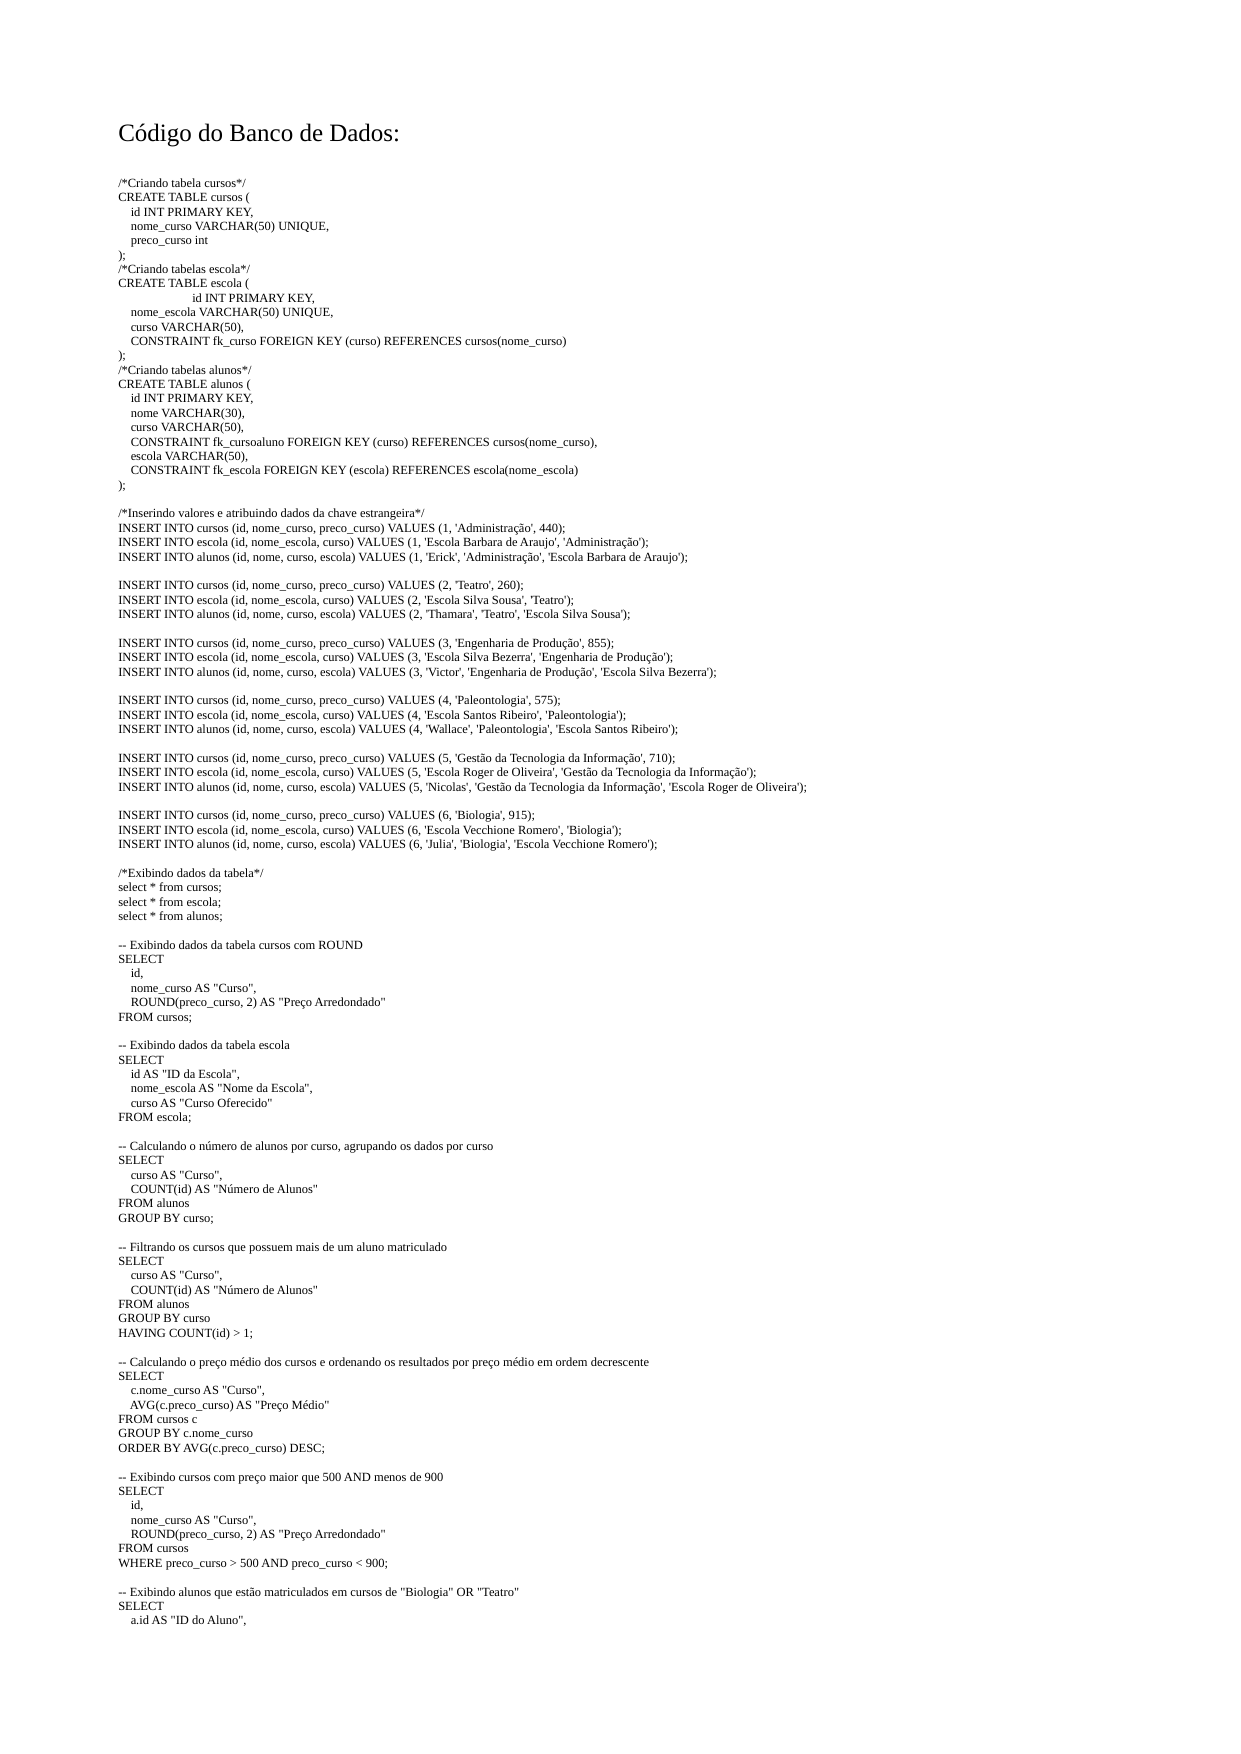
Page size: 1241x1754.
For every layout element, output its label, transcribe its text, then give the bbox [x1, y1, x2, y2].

text FROM alunos [118, 1297, 1122, 1311]
text INSERT INTO escola (id, nome_escola, curso) VALUES (4, 'Escola Santos Ribeiro', 'Paleontologia'); [118, 707, 1122, 722]
text curso AS "Curso", [118, 1167, 1122, 1182]
text ); [118, 477, 1122, 492]
text CONSTRAINT fk_curso FOREIGN KEY (curso) REFERENCES cursos(nome_curso) [118, 334, 1122, 348]
text curso VARCHAR(50), [118, 319, 1122, 334]
text -- Calculando o preço médio dos cursos e ordenando os resultados por preço médio em ordem decrescente [118, 1354, 1122, 1369]
text -- Exibindo dados da tabela escola [118, 1038, 1122, 1052]
text -- Calculando o número de alunos por curso, agrupando os dados por curso [118, 1139, 1122, 1153]
text COUNT(id) AS "Número de Alunos" [118, 1282, 1122, 1297]
text CREATE TABLE alunos ( [118, 377, 1122, 391]
text curso AS "Curso Oferecido" [118, 1096, 1122, 1110]
text SELECT [118, 1153, 1122, 1167]
text /*Exibindo dados da tabela*/ [118, 866, 1122, 880]
text INSERT INTO cursos (id, nome_curso, preco_curso) VALUES (6, 'Biologia', 915); [118, 808, 1122, 822]
text /*Inserindo valores e atribuindo dados da chave estrangeira*/ [118, 506, 1122, 521]
text COUNT(id) AS "Número de Alunos" [118, 1182, 1122, 1196]
text -- Filtrando os cursos que possuem mais de um aluno matriculado [118, 1239, 1122, 1254]
text ); [118, 247, 1122, 262]
text FROM escola; [118, 1110, 1122, 1124]
text SELECT [118, 1599, 1122, 1613]
text SELECT [118, 1254, 1122, 1268]
text GROUP BY curso; [118, 1211, 1122, 1225]
text id INT PRIMARY KEY, [118, 391, 1122, 406]
text Código do Banco de Dados: [118, 118, 1122, 147]
text SELECT [118, 1484, 1122, 1498]
text nome_escola AS "Nome da Escola", [118, 1081, 1122, 1096]
text INSERT INTO alunos (id, nome, curso, escola) VALUES (3, 'Victor', 'Engenharia de Produção', 'Escola Silva Bezerra'); [118, 664, 1122, 679]
text CONSTRAINT fk_escola FOREIGN KEY (escola) REFERENCES escola(nome_escola) [118, 463, 1122, 477]
text select * from cursos; [118, 880, 1122, 894]
text nome_curso AS "Curso", [118, 1512, 1122, 1527]
text ORDER BY AVG(c.preco_curso) DESC; [118, 1441, 1122, 1455]
text -- Exibindo cursos com preço maior que 500 AND menos de 900 [118, 1469, 1122, 1484]
text nome VARCHAR(30), [118, 406, 1122, 420]
text INSERT INTO alunos (id, nome, curso, escola) VALUES (1, 'Erick', 'Administração', 'Escola Barbara de Araujo'); [118, 549, 1122, 564]
text CONSTRAINT fk_cursoaluno FOREIGN KEY (curso) REFERENCES cursos(nome_curso), [118, 434, 1122, 449]
text id, [118, 1498, 1122, 1512]
text nome_curso AS "Curso", [118, 981, 1122, 995]
text nome_escola VARCHAR(50) UNIQUE, [118, 305, 1122, 319]
text INSERT INTO escola (id, nome_escola, curso) VALUES (3, 'Escola Silva Bezerra', 'Engenharia de Produção'); [118, 650, 1122, 664]
text /*Criando tabela cursos*/ [118, 176, 1122, 190]
text INSERT INTO alunos (id, nome, curso, escola) VALUES (6, 'Julia', 'Biologia', 'Escola Vecchione Romero'); [118, 837, 1122, 851]
text id INT PRIMARY KEY, [118, 291, 1122, 305]
text INSERT INTO escola (id, nome_escola, curso) VALUES (5, 'Escola Roger de Oliveira', 'Gestão da Tecnologia da Informação'); [118, 765, 1122, 779]
text FROM cursos; [118, 1009, 1122, 1024]
text INSERT INTO escola (id, nome_escola, curso) VALUES (6, 'Escola Vecchione Romero', 'Biologia'); [118, 822, 1122, 837]
text /*Criando tabelas escola*/ [118, 262, 1122, 276]
text CREATE TABLE escola ( [118, 276, 1122, 291]
text a.id AS "ID do Aluno", [118, 1613, 1122, 1627]
text INSERT INTO alunos (id, nome, curso, escola) VALUES (2, 'Thamara', 'Teatro', 'Escola Silva Sousa'); [118, 607, 1122, 621]
text FROM cursos c [118, 1412, 1122, 1426]
text HAVING COUNT(id) > 1; [118, 1326, 1122, 1340]
text curso VARCHAR(50), [118, 420, 1122, 434]
text AVG(c.preco_curso) AS "Preço Médio" [118, 1397, 1122, 1412]
text id INT PRIMARY KEY, [118, 204, 1122, 219]
text INSERT INTO alunos (id, nome, curso, escola) VALUES (4, 'Wallace', 'Paleontologia', 'Escola Santos Ribeiro'); [118, 722, 1122, 736]
text curso AS "Curso", [118, 1268, 1122, 1282]
text INSERT INTO cursos (id, nome_curso, preco_curso) VALUES (1, 'Administração', 440); [118, 521, 1122, 535]
text INSERT INTO cursos (id, nome_curso, preco_curso) VALUES (4, 'Paleontologia', 575); [118, 693, 1122, 707]
text c.nome_curso AS "Curso", [118, 1383, 1122, 1397]
text select * from alunos; [118, 909, 1122, 923]
text INSERT INTO cursos (id, nome_curso, preco_curso) VALUES (5, 'Gestão da Tecnologia da Informação', 710); [118, 751, 1122, 765]
text id AS "ID da Escola", [118, 1067, 1122, 1081]
text WHERE preco_curso > 500 AND preco_curso < 900; [118, 1556, 1122, 1570]
text select * from escola; [118, 894, 1122, 909]
text -- Exibindo dados da tabela cursos com ROUND [118, 937, 1122, 952]
text id, [118, 966, 1122, 981]
text SELECT [118, 1052, 1122, 1067]
text nome_curso VARCHAR(50) UNIQUE, [118, 219, 1122, 233]
text FROM alunos [118, 1196, 1122, 1211]
text GROUP BY curso [118, 1311, 1122, 1326]
text FROM cursos [118, 1541, 1122, 1556]
text INSERT INTO cursos (id, nome_curso, preco_curso) VALUES (3, 'Engenharia de Produção', 855); [118, 636, 1122, 650]
text preco_curso int [118, 233, 1122, 247]
text SELECT [118, 952, 1122, 966]
text -- Exibindo alunos que estão matriculados em cursos de "Biologia" OR "Teatro" [118, 1584, 1122, 1599]
text ROUND(preco_curso, 2) AS "Preço Arredondado" [118, 995, 1122, 1009]
text INSERT INTO cursos (id, nome_curso, preco_curso) VALUES (2, 'Teatro', 260); [118, 578, 1122, 592]
text SELECT [118, 1369, 1122, 1383]
text CREATE TABLE cursos ( [118, 190, 1122, 204]
text GROUP BY c.nome_curso [118, 1426, 1122, 1441]
text INSERT INTO escola (id, nome_escola, curso) VALUES (1, 'Escola Barbara de Araujo', 'Administração'); [118, 535, 1122, 549]
text INSERT INTO alunos (id, nome, curso, escola) VALUES (5, 'Nicolas', 'Gestão da Tecnologia da Informação', 'Escola Roger de Oliveira'); [118, 779, 1122, 794]
text ); [118, 348, 1122, 362]
text INSERT INTO escola (id, nome_escola, curso) VALUES (2, 'Escola Silva Sousa', 'Teatro'); [118, 592, 1122, 607]
text /*Criando tabelas alunos*/ [118, 362, 1122, 377]
text ROUND(preco_curso, 2) AS "Preço Arredondado" [118, 1527, 1122, 1541]
text escola VARCHAR(50), [118, 449, 1122, 463]
